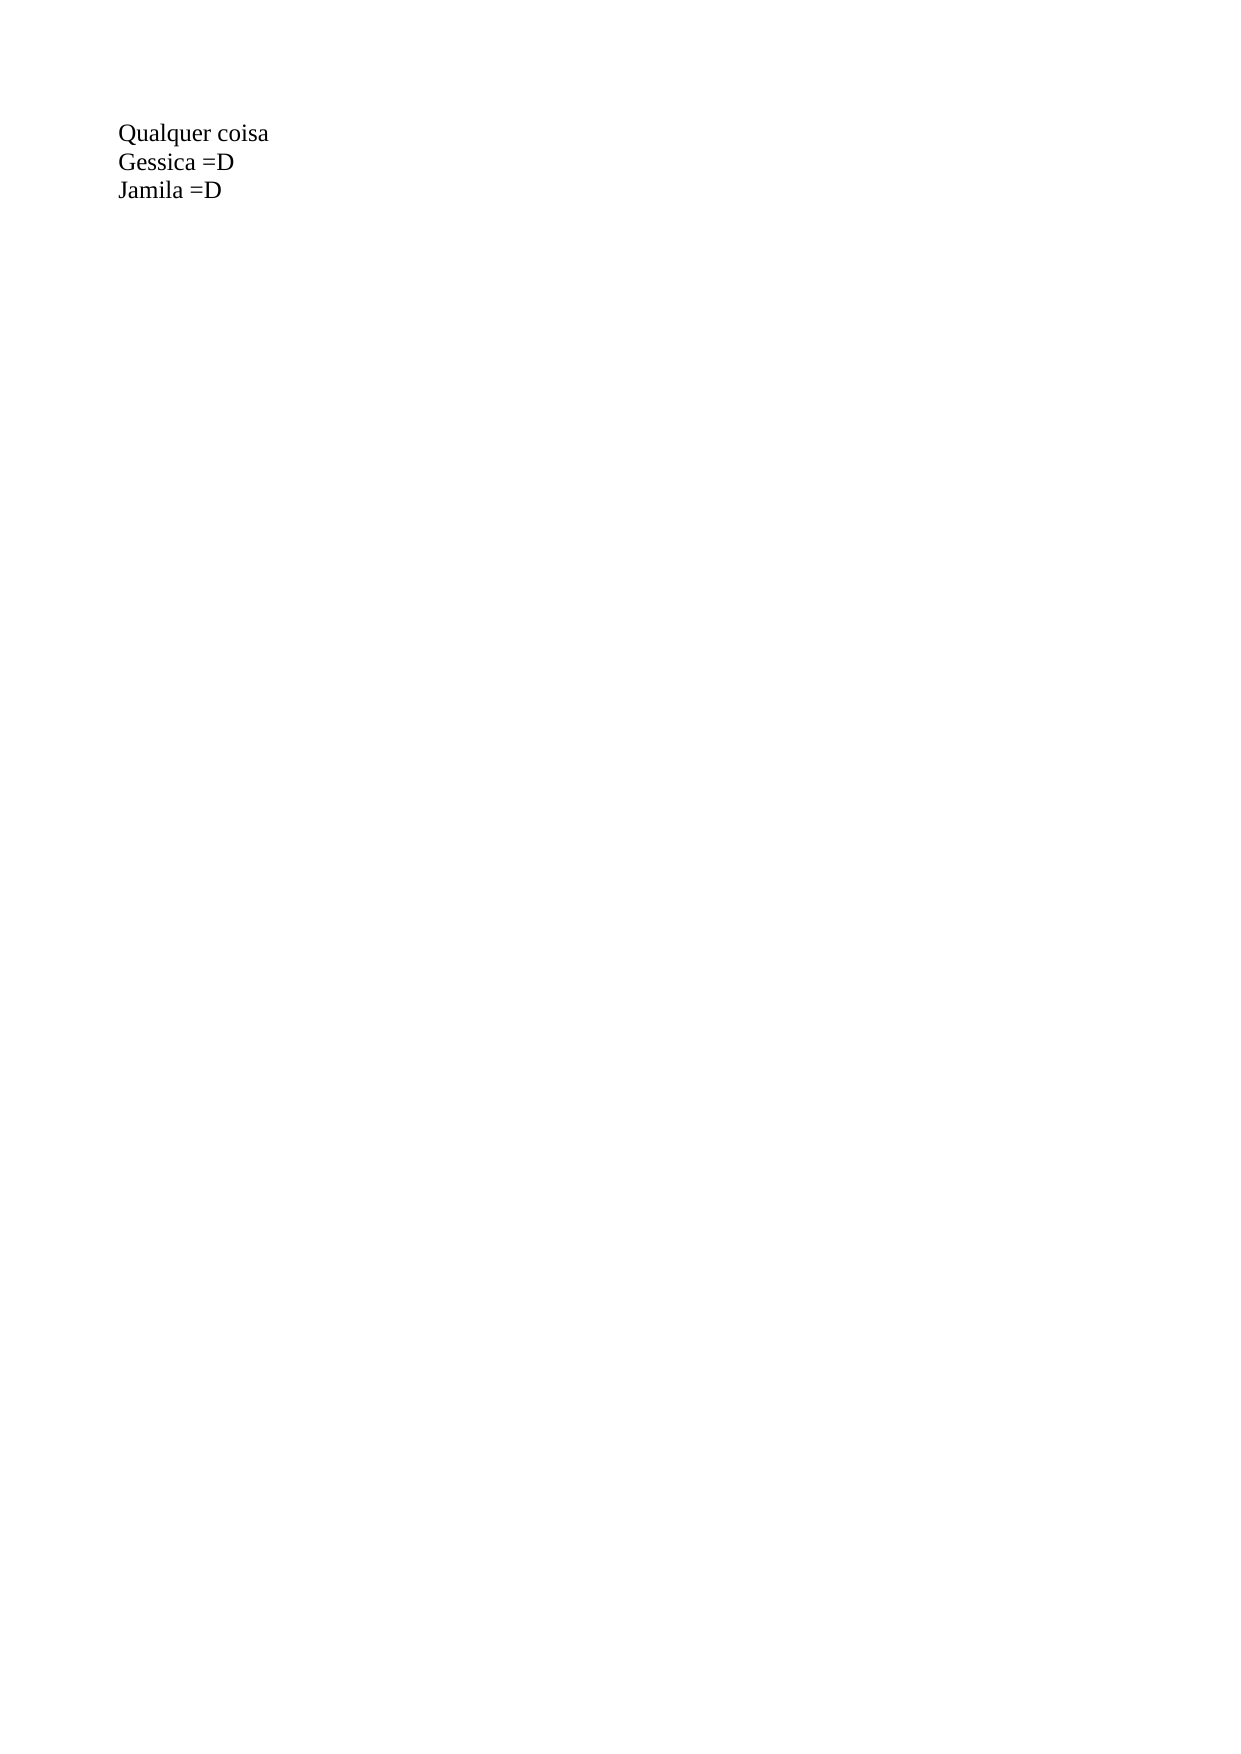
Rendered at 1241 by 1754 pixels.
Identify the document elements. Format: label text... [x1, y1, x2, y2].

text Gessica =D [118, 147, 1122, 176]
text Qualquer coisa [118, 118, 1122, 147]
text Jamila =D [118, 176, 1122, 204]
